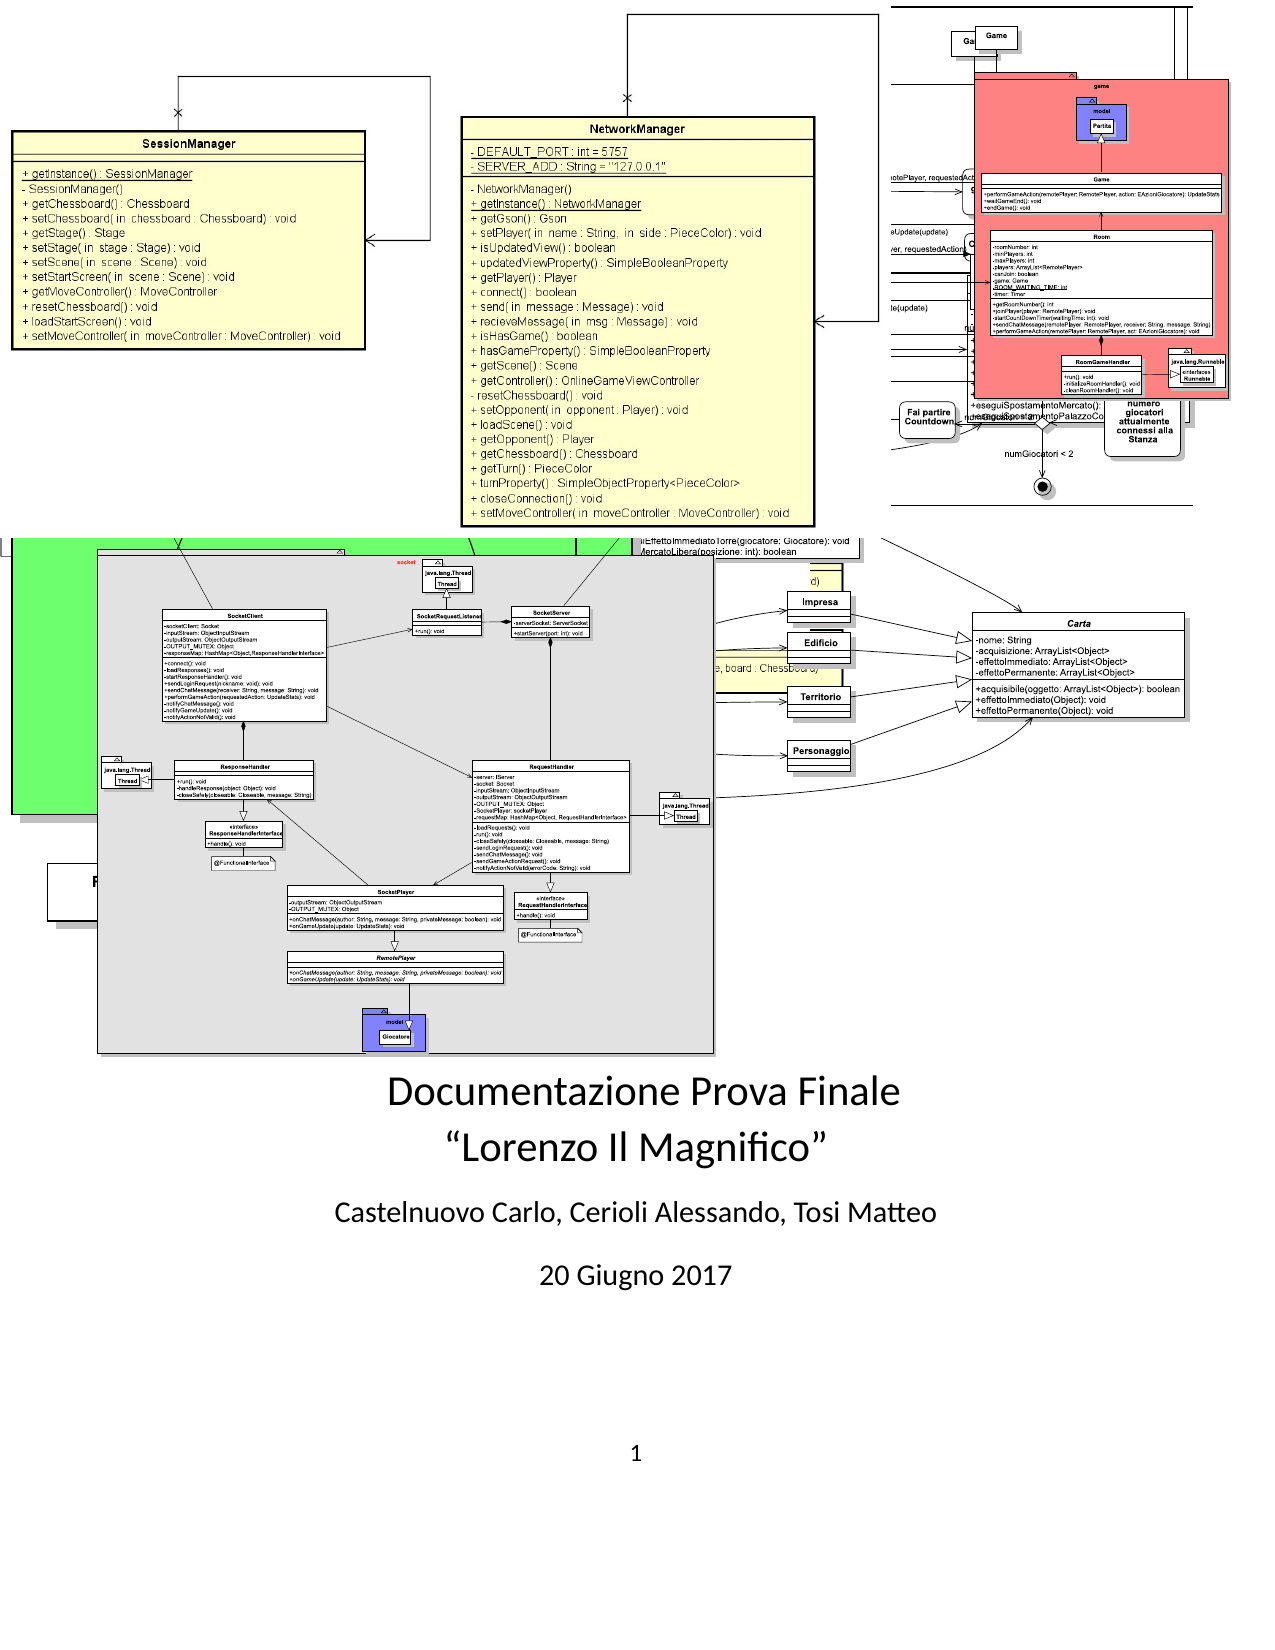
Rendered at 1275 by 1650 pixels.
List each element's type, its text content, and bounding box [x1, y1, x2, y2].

text [716, 703, 1026, 797]
text [891, 624, 972, 657]
text Castelnuovo Carlo, Cerioli Alessando, Tosi Matteo [231, 1193, 1040, 1230]
picture [0, 0, 891, 731]
picture [716, 612, 891, 652]
text [891, 506, 1057, 612]
text [891, 262, 970, 272]
text [891, 654, 972, 690]
text [891, 357, 967, 381]
text [891, 544, 1017, 640]
text [891, 382, 972, 424]
text [891, 301, 967, 334]
text Documentazione Prova Finale [231, 722, 1057, 1116]
text [891, 335, 967, 349]
text [891, 283, 967, 300]
picture [716, 649, 891, 702]
text [891, 681, 972, 729]
text [891, 428, 1057, 505]
text 20 Giugno 2017 [231, 1256, 1040, 1293]
text “Lorenzo Il Magnifico” [231, 1120, 1040, 1172]
picture [716, 692, 891, 731]
text [891, 274, 970, 282]
text [891, 420, 917, 449]
